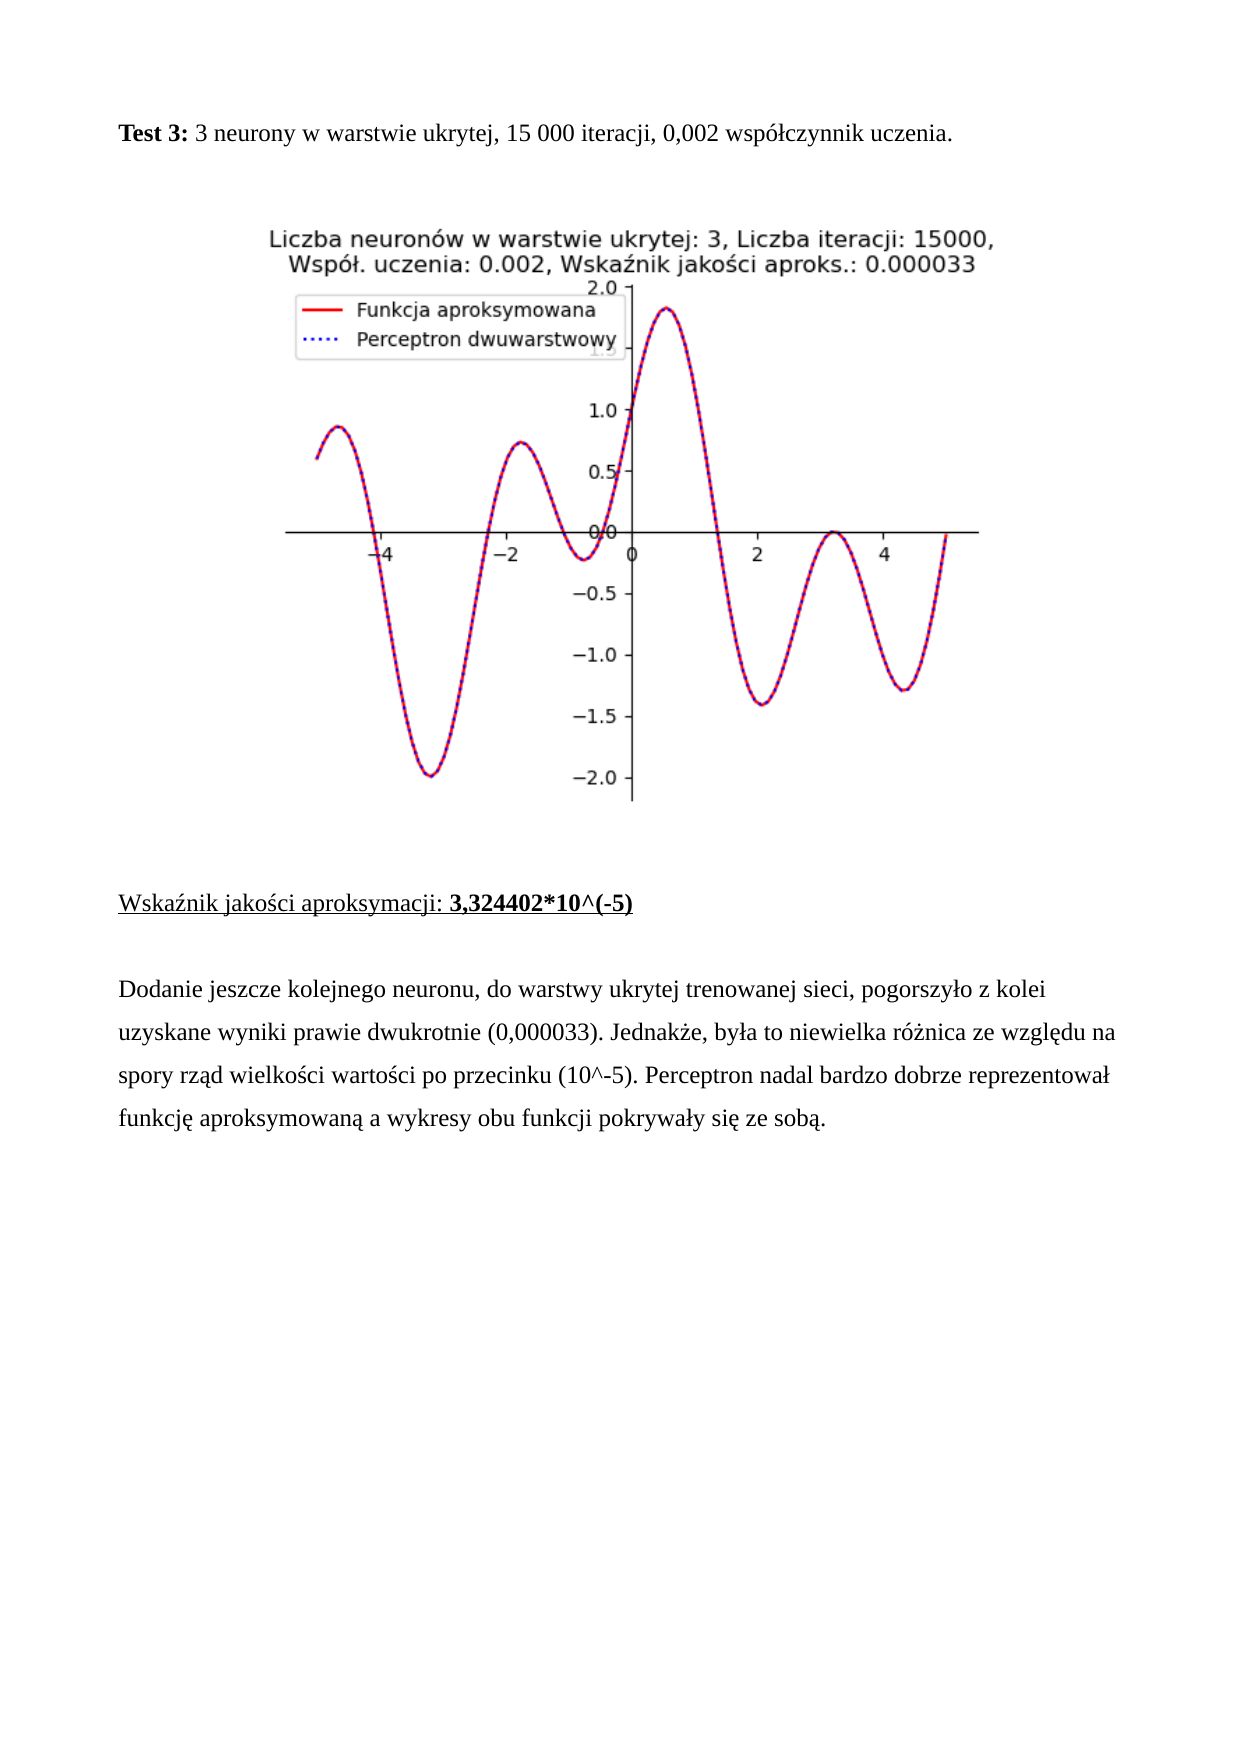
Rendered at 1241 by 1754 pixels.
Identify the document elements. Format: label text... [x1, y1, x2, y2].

picture [174, 204, 1067, 874]
text Wskaźnik jakości aproksymacji: 3,324402*10^(-5) [118, 204, 1122, 916]
text Dodanie jeszcze kolejnego neuronu, do warstwy ukrytej trenowanej sieci, pogorszyło z kolei uzyskane wyniki prawie dwukrotnie (0,000033). Jednakże, była to niewielka różnica ze względu na spory rząd wielkości wartości po przecinku (10^-5). Perceptron nadal bardzo dobrze reprezentował funkcję aproksymowaną a wykresy obu funkcji pokrywały się ze sobą. [118, 974, 1122, 1132]
text Test 3: 3 neurony w warstwie ukrytej, 15 000 iteracji, 0,002 współczynnik uczenia. [118, 118, 1122, 147]
